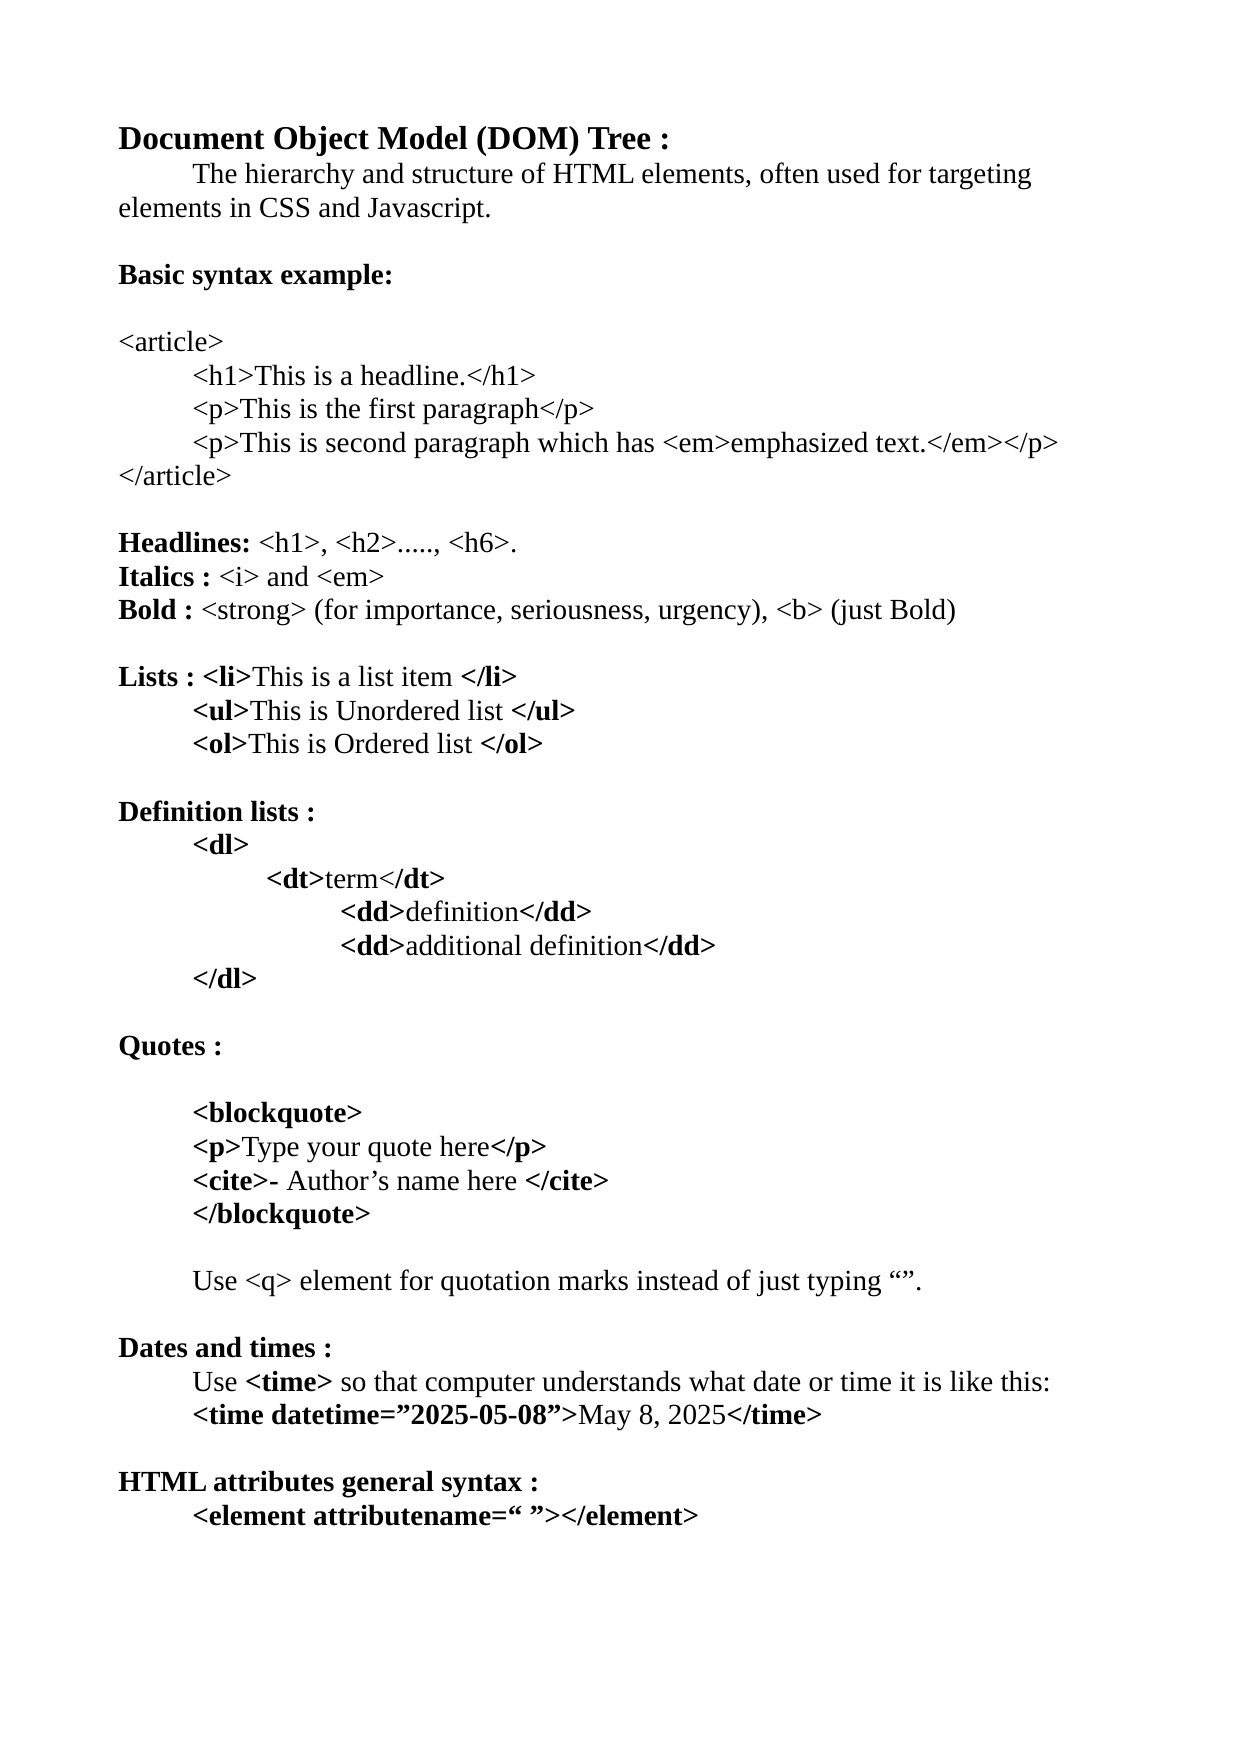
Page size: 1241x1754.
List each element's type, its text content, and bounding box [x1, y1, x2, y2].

text <ol>This is Ordered list </ol> [118, 727, 1122, 760]
text Quotes : [118, 1028, 1122, 1062]
text The hierarchy and structure of HTML elements, often used for targeting elements in CSS and Javascript. [118, 156, 1122, 223]
text Document Object Model (DOM) Tree : [118, 118, 1122, 156]
text Basic syntax example: [118, 257, 1122, 291]
text <p>Type your quote here</p> [118, 1129, 1122, 1163]
text <dd>additional definition</dd> [118, 928, 1122, 961]
text Dates and times : [118, 1330, 1122, 1364]
text </article> [118, 458, 1122, 492]
text <blockquote> [118, 1096, 1122, 1129]
text <dd>definition</dd> [118, 894, 1122, 928]
text Use <time> so that computer understands what date or time it is like this: [118, 1364, 1122, 1397]
text <dl> [118, 827, 1122, 861]
text <time datetime=”2025-05-08”>May 8, 2025</time> [118, 1397, 1122, 1431]
text Headlines: <h1>, <h2>....., <h6>. [118, 525, 1122, 559]
text <p>This is second paragraph which has <em>emphasized text.</em></p> [118, 425, 1122, 458]
text Lists : <li>This is a list item </li> [118, 659, 1122, 693]
text <element attributename=“ ”></element> [118, 1498, 1122, 1532]
text </blockquote> [118, 1196, 1122, 1230]
text <h1>This is a headline.</h1> [118, 358, 1122, 391]
text Bold : <strong> (for importance, seriousness, urgency), <b> (just Bold) [118, 592, 1122, 626]
text Use <q> element for quotation marks instead of just typing “”. [118, 1263, 1122, 1297]
text <ul>This is Unordered list </ul> [118, 693, 1122, 727]
text <p>This is the first paragraph</p> [118, 391, 1122, 425]
text <article> [118, 324, 1122, 358]
text </dl> [118, 961, 1122, 995]
text Italics : <i> and <em> [118, 559, 1122, 592]
text Definition lists : [118, 794, 1122, 827]
text <dt>term</dt> [118, 861, 1122, 894]
text HTML attributes general syntax : [118, 1464, 1122, 1498]
text <cite>- Author’s name here </cite> [118, 1163, 1122, 1196]
